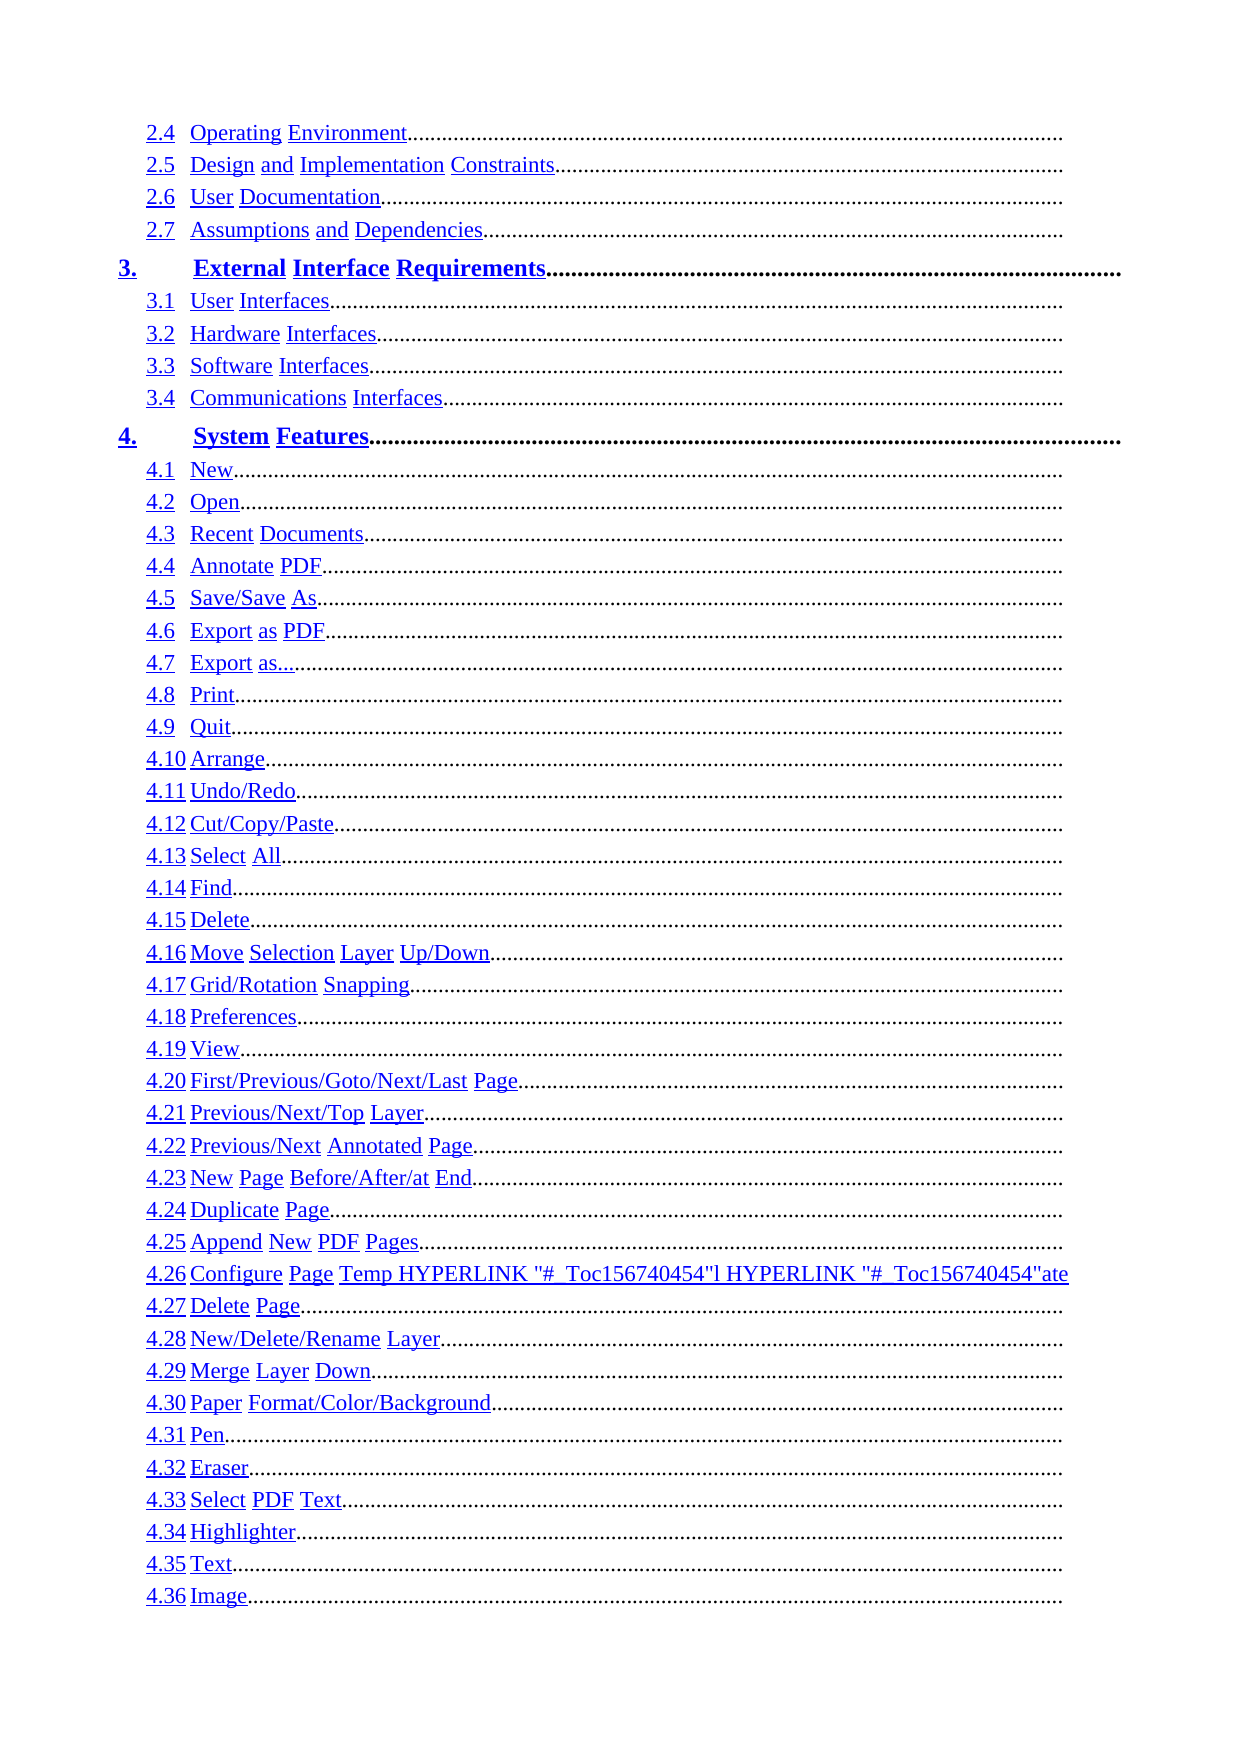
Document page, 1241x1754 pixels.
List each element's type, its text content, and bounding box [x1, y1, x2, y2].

text 4.15 Delete [146, 905, 1122, 933]
text 4.4 Annotate PDF [146, 551, 1122, 579]
text 4.31 Pen [146, 1420, 1122, 1448]
text 4.28 New/Delete/Rename Layer [146, 1324, 1122, 1352]
text 4.21 Previous/Next/Top Layer [146, 1098, 1122, 1127]
text 4.23 New Page Before/After/at End [146, 1163, 1122, 1191]
text 4.17 Grid/Rotation Snapping [146, 970, 1122, 998]
text 4.14 Find [146, 873, 1122, 901]
text 4.36 Image [146, 1581, 1122, 1609]
text 3.3 Software Interfaces [146, 351, 1122, 379]
text 3.2 Hardware Interfaces [146, 319, 1122, 347]
text 4.7 Export as... [146, 648, 1122, 676]
text 4.18 Preferences [146, 1002, 1122, 1030]
text 2.7 Assumptions and Dependencies [146, 215, 1122, 243]
text 4.5 Save/Save As [146, 583, 1122, 612]
text 4.12 Cut/Copy/Paste [146, 809, 1122, 837]
text 2.5 Design and Implementation Constraints [146, 150, 1122, 178]
text 4.22 Previous/Next Annotated Page [146, 1131, 1122, 1159]
text 4.30 Paper Format/Color/Background [146, 1388, 1122, 1416]
text 4.10 Arrange [146, 744, 1122, 772]
text 4.25 Append New PDF Pages [146, 1227, 1122, 1255]
text 4.24 Duplicate Page [146, 1195, 1122, 1223]
text 4.19 View [146, 1034, 1122, 1062]
text 4.2 Open [146, 487, 1122, 515]
text 4.27 Delete Page [146, 1292, 1122, 1320]
text 4.8 Print [146, 680, 1122, 708]
text 3.4 Communications Interfaces [146, 383, 1122, 411]
text 4.6 Export as PDF [146, 616, 1122, 644]
text 4.33 Select PDF Text [146, 1485, 1122, 1513]
text 3. External Interface Requirements [118, 253, 1122, 282]
text 2.4 Operating Environment [146, 118, 1122, 146]
text 4.13 Select All [146, 841, 1122, 869]
text 4.35 Text [146, 1549, 1122, 1577]
text 4.16 Move Selection Layer Up/Down [146, 938, 1122, 966]
text 4.29 Merge Layer Down [146, 1356, 1122, 1384]
text 4.3 Recent Documents [146, 519, 1122, 547]
text 3.1 User Interfaces [146, 286, 1122, 314]
text 4.11 Undo/Redo [146, 777, 1122, 805]
text 4.34 Highlighter [146, 1517, 1122, 1545]
text 4.26 Configure Page Temp HYPERLINK "#_Toc156740454"l HYPERLINK "#_Toc156740454"ate [146, 1259, 1122, 1287]
text 2.6 User Documentation [146, 182, 1122, 211]
text 4.32 Eraser [146, 1453, 1122, 1481]
text 4.20 First/Previous/Goto/Next/Last Page [146, 1066, 1122, 1094]
text 4.9 Quit [146, 712, 1122, 740]
text 4.1 New [146, 455, 1122, 483]
text 4. System Features [118, 421, 1122, 451]
